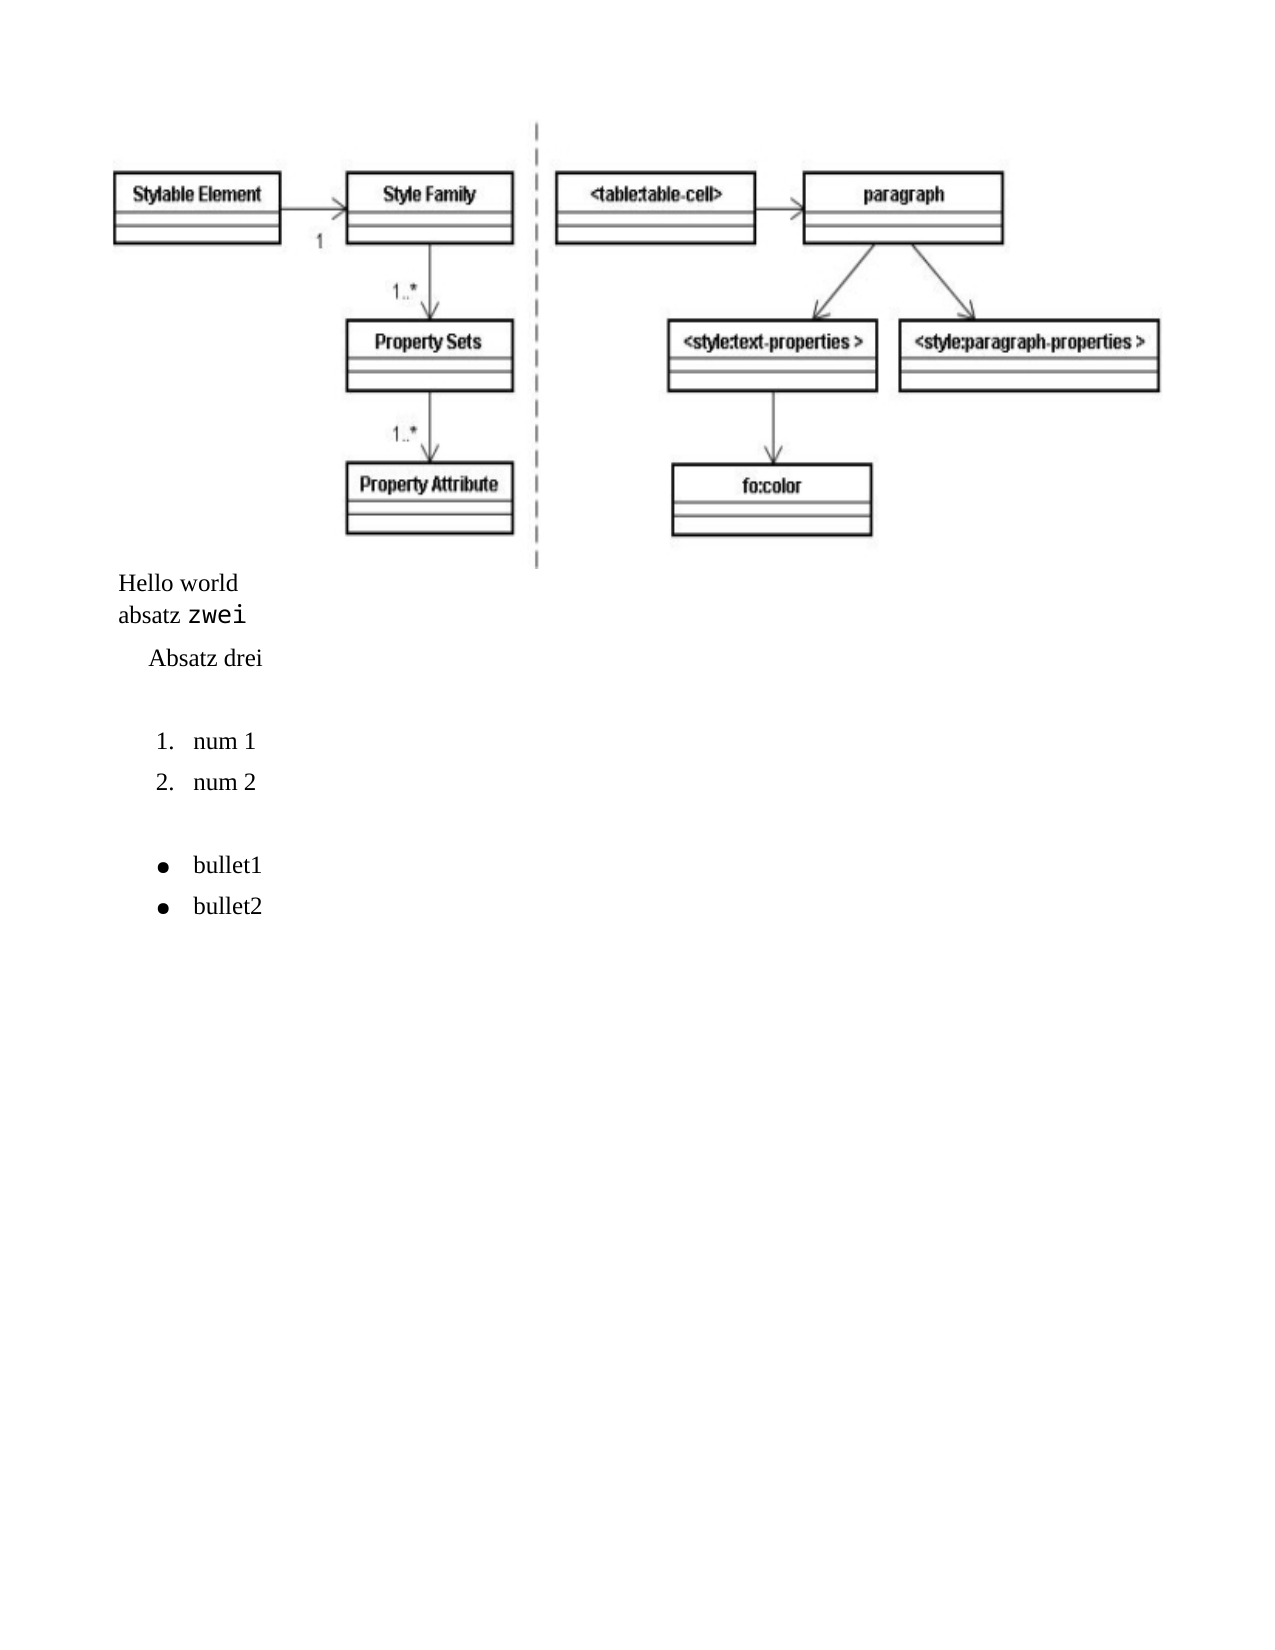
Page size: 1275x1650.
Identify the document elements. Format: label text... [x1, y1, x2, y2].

text absatz zwei [118, 597, 1157, 631]
text Absatz drei [148, 643, 1157, 672]
list num 1 [156, 726, 1157, 755]
list bullet1 [156, 850, 1157, 878]
list bullet2 [156, 891, 1157, 920]
list num 2 [156, 767, 1157, 796]
text Hello world [118, 569, 1157, 597]
picture [112, 118, 1163, 569]
